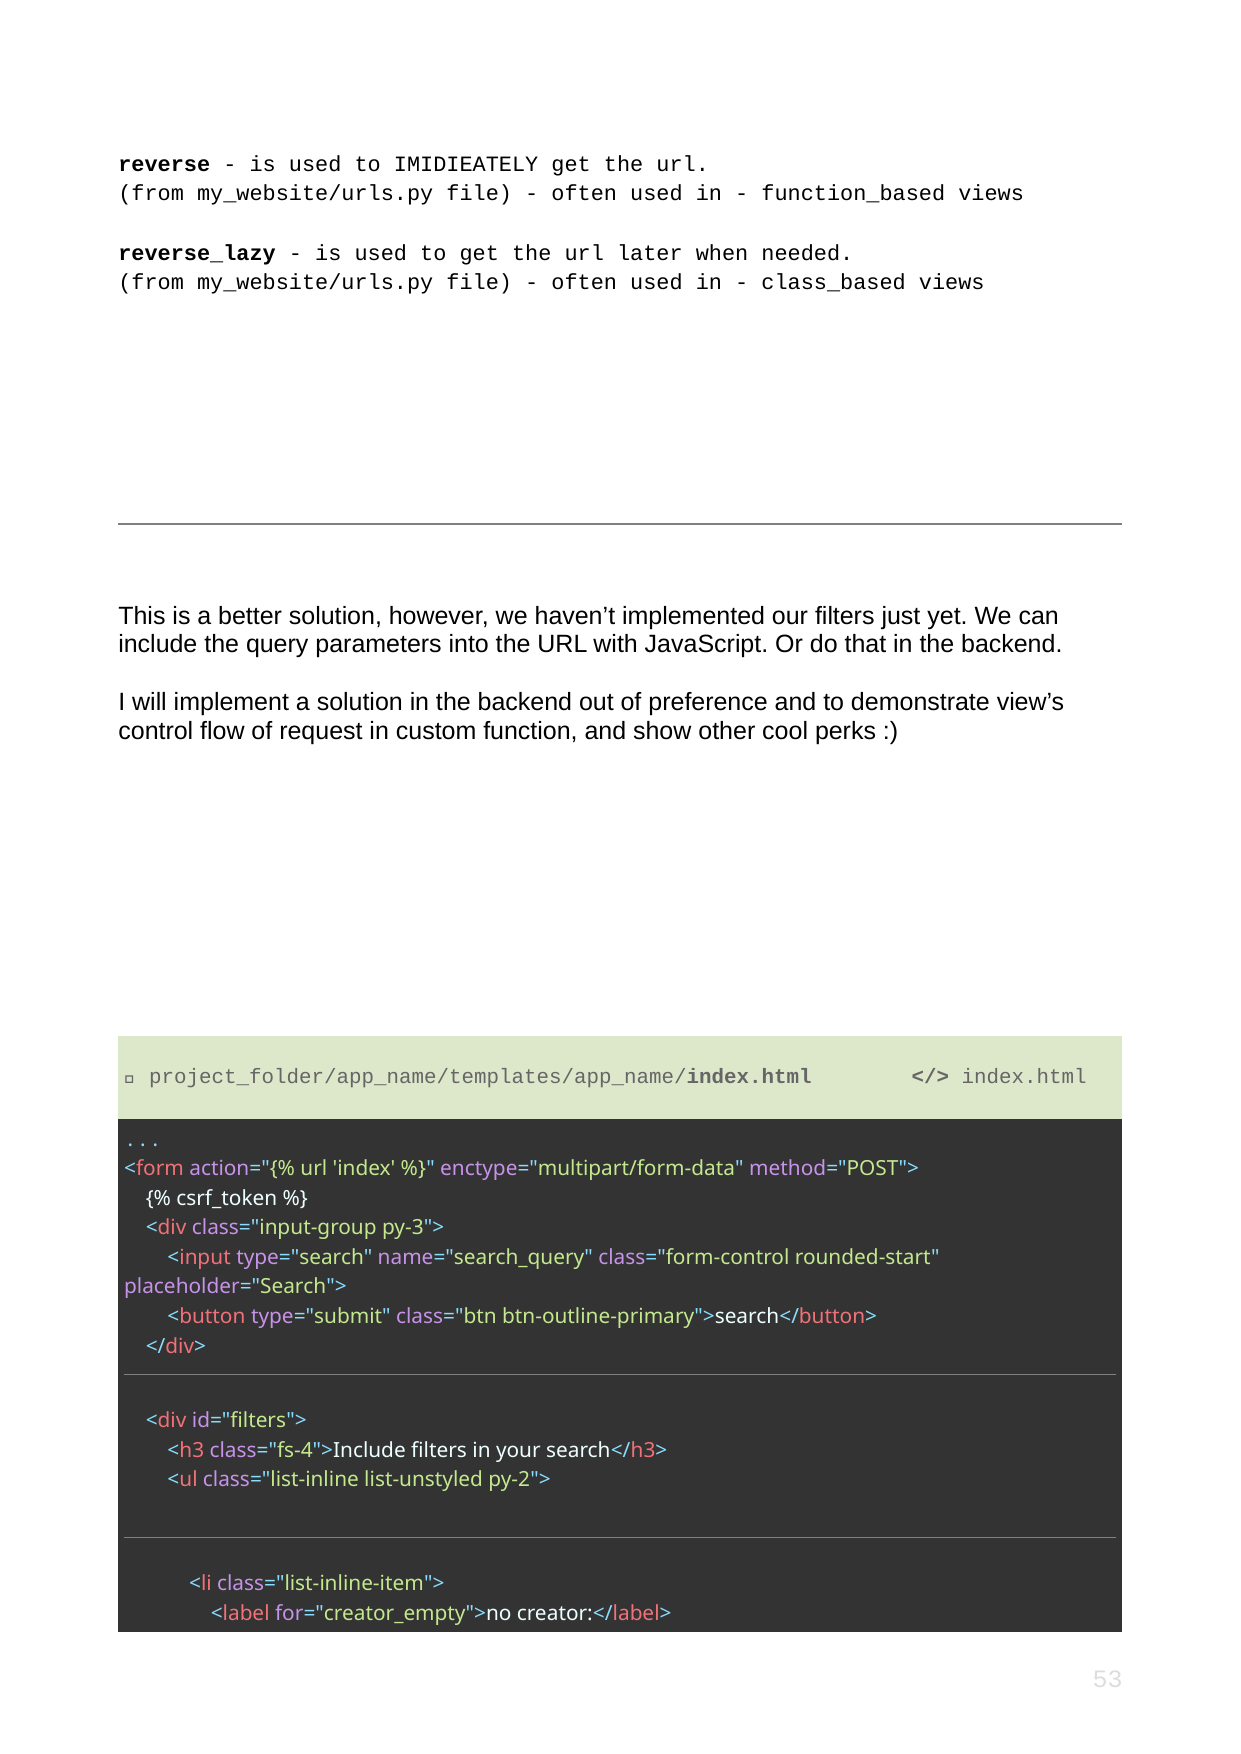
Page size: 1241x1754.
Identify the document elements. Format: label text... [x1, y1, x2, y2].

text (from my_website/urls.py file) - often used in - function_based views [118, 177, 1122, 207]
text I will implement a solution in the backend out of preference and to demonstrate view’s control flow of request in custom function, and show other cool perks :) [118, 687, 1122, 744]
text This is a better solution, however, we haven’t implemented our filters just yet. We can include the query parameters into the URL with JavaScript. Or do that in the backend. [118, 601, 1122, 658]
table_cell ... <form action="{% url 'index' %}" enctype="multipart/form-data" method="POST"> {% csrf_token %} <div class="input-group py-3"> <input type="search" name="search_query" class="form-control rounded-start" placeholder="Search"> <button type="submit" class="btn btn-outline-primary">search</button> </div> <div id="filters"> <h3 class="fs-4">Include filters in your search</h3> <ul class="list-inline list-unstyled py-2"> <li class="list-inline-item"> <label for="creator_empty">no creator:</label> [118, 1119, 1122, 1632]
text reverse - is used to IMIDIEATELY get the url. [118, 148, 1122, 177]
text (from my_website/urls.py file) - often used in - class_based views [118, 267, 1122, 296]
table_header 📝 project_folder/app_name/templates/app_name/index.html </> index.html [118, 1036, 1122, 1119]
text reverse_lazy - is used to get the url later when needed. [118, 237, 1122, 267]
